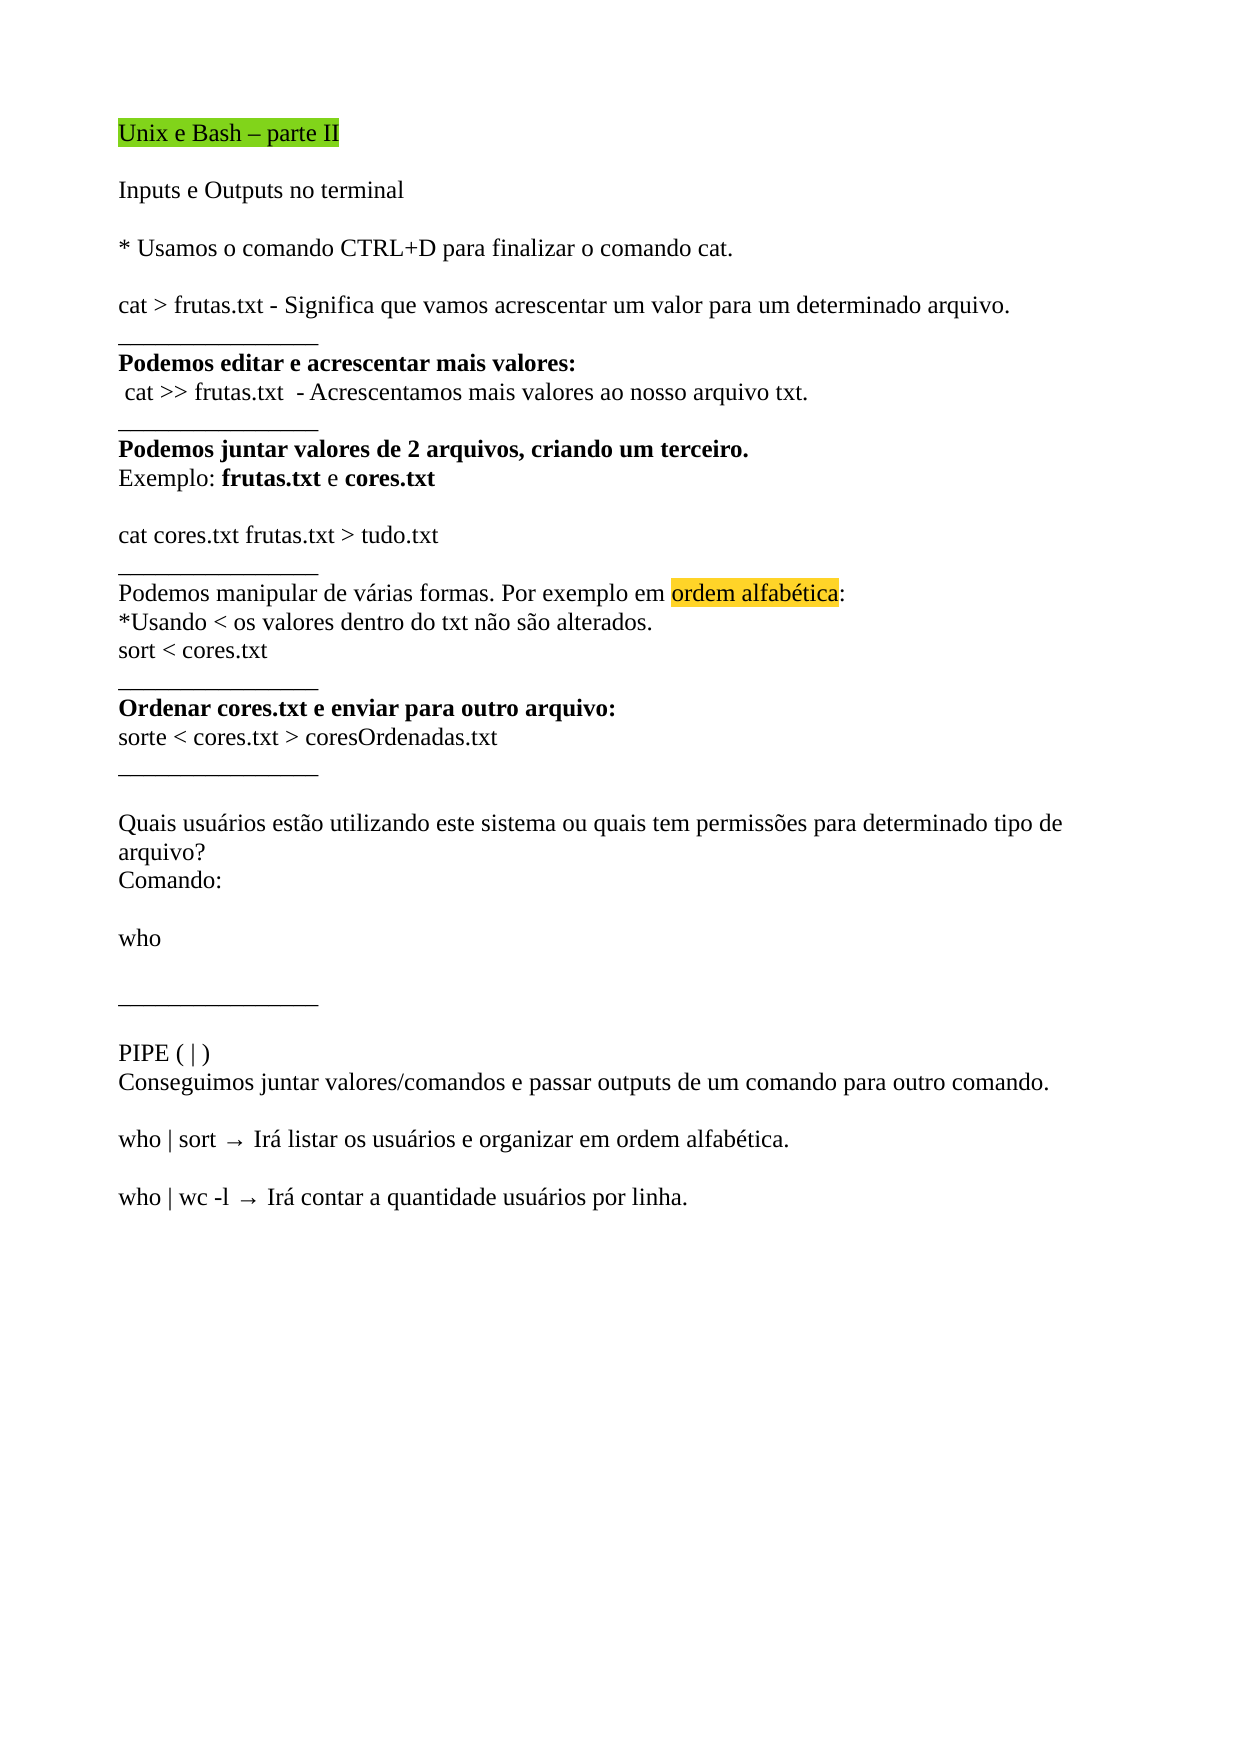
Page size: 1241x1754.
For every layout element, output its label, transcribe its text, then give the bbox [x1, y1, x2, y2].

text Podemos editar e acrescentar mais valores: [118, 348, 1122, 377]
text ________________ [118, 406, 1122, 434]
text Podemos manipular de várias formas. Por exemplo em ordem alfabética: [118, 578, 1122, 607]
text Quais usuários estão utilizando este sistema ou quais tem permissões para determinado tipo de arquivo? [118, 808, 1122, 866]
text who [118, 923, 1122, 952]
text who | wc -l → Irá contar a quantidade usuários por linha. [118, 1182, 1122, 1211]
text cat >> frutas.txt - Acrescentamos mais valores ao nosso arquivo txt. [118, 377, 1122, 406]
text Conseguimos juntar valores/comandos e passar outputs de um comando para outro comando. [118, 1067, 1122, 1096]
text Unix e Bash – parte II [118, 118, 1122, 147]
text who | sort → Irá listar os usuários e organizar em ordem alfabética. [118, 1124, 1122, 1153]
text PIPE ( | ) [118, 1038, 1122, 1067]
text *Usando < os valores dentro do txt não são alterados. [118, 607, 1122, 636]
text Exemplo: frutas.txt e cores.txt [118, 463, 1122, 492]
text ________________ [118, 549, 1122, 578]
text ________________ [118, 751, 1122, 779]
text cat cores.txt frutas.txt > tudo.txt [118, 521, 1122, 549]
text ________________ [118, 981, 1122, 1009]
text Comando: [118, 866, 1122, 894]
text sorte < cores.txt > coresOrdenadas.txt [118, 722, 1122, 751]
text Inputs e Outputs no terminal [118, 176, 1122, 204]
text cat > frutas.txt - Significa que vamos acrescentar um valor para um determinado arquivo. [118, 291, 1122, 319]
text Podemos juntar valores de 2 arquivos, criando um terceiro. [118, 434, 1122, 463]
text ________________ [118, 319, 1122, 348]
text * Usamos o comando CTRL+D para finalizar o comando cat. [118, 233, 1122, 262]
text Ordenar cores.txt e enviar para outro arquivo: [118, 693, 1122, 722]
text ________________ [118, 664, 1122, 693]
text sort < cores.txt [118, 636, 1122, 664]
